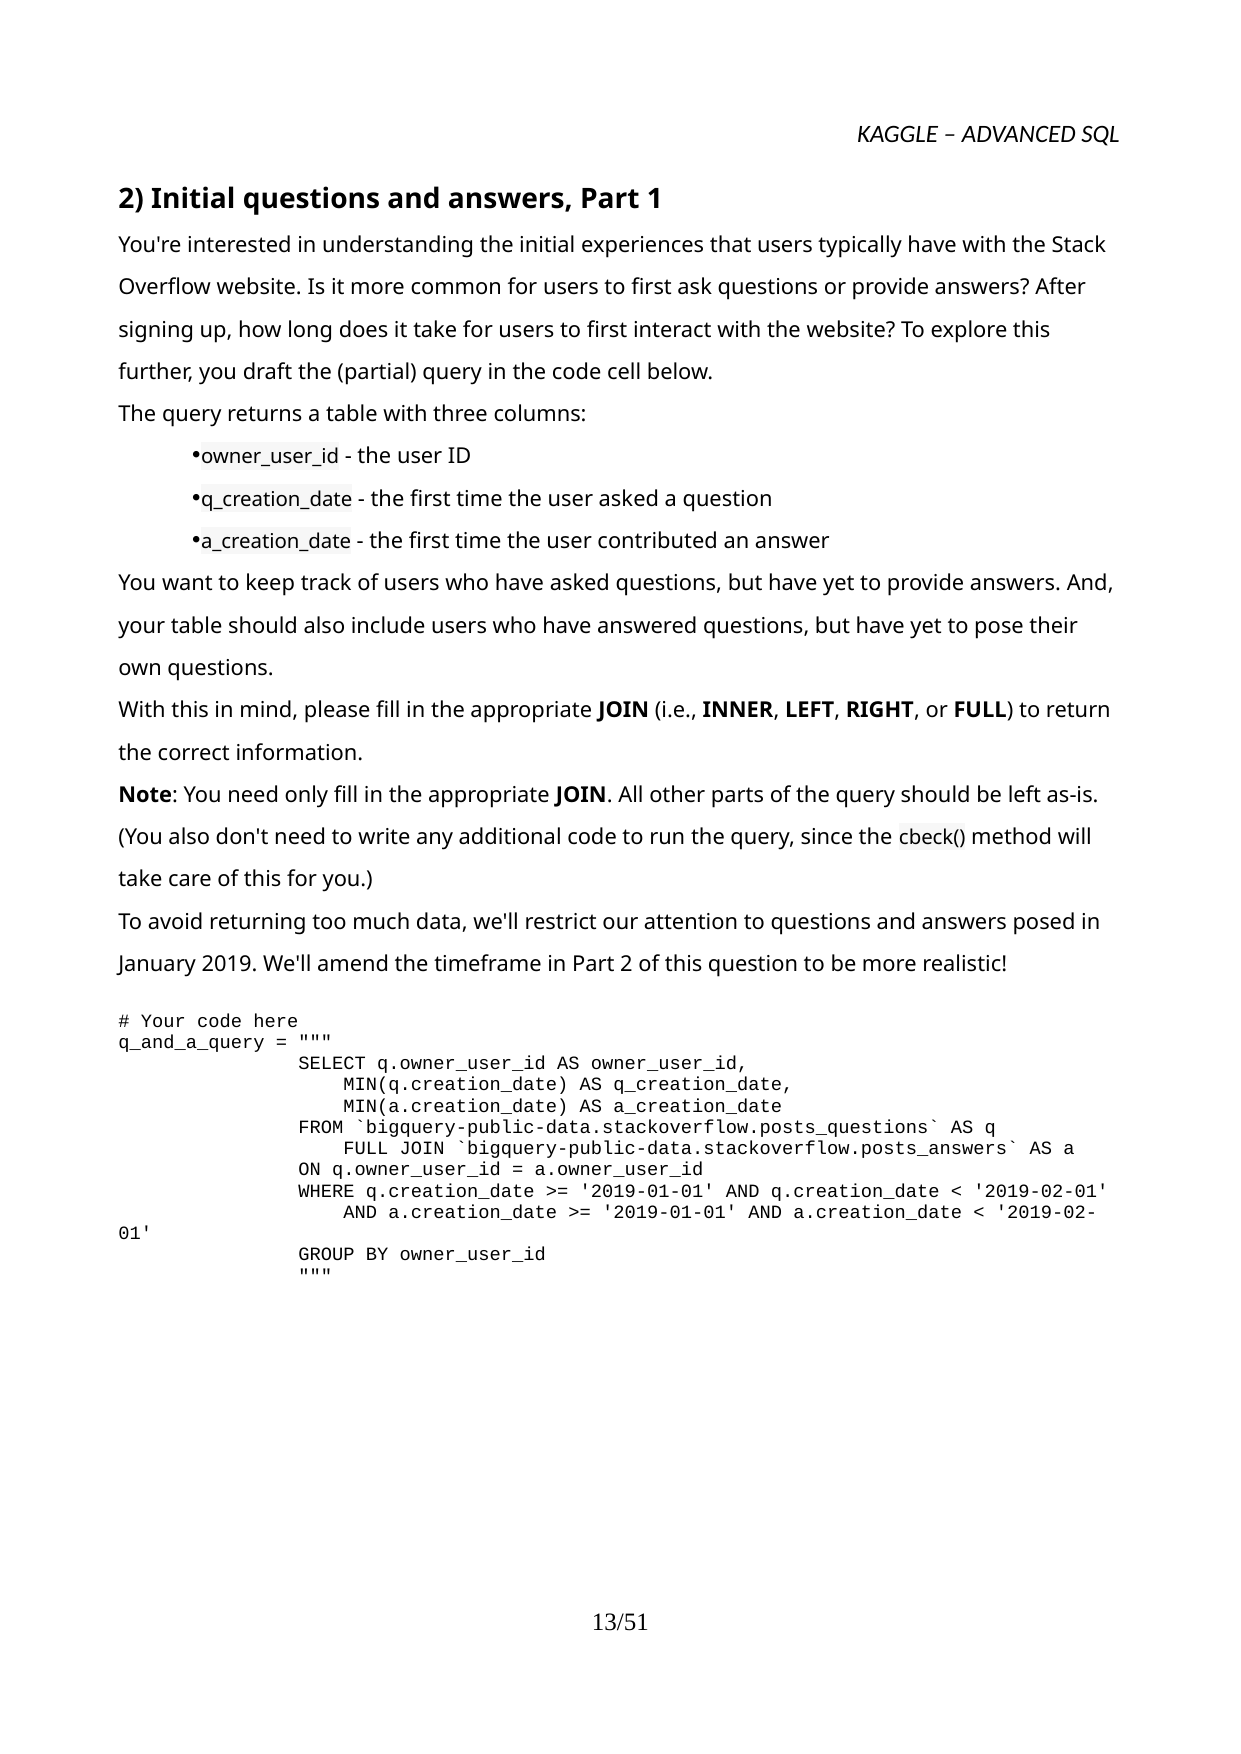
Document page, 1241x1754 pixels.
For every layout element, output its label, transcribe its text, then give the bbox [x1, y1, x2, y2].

list a_creation_date - the first time the user contributed an answer [118, 525, 1122, 555]
text ON q.owner_user_id = a.owner_user_id [118, 1160, 1122, 1181]
text Note: You need only fill in the appropriate JOIN. All other parts of the query should be left as-is. (You also don't need to write any additional code to run the query, since the cbeck() method will take care of this for you.) [118, 779, 1122, 893]
text AND a.creation_date >= '2019-01-01' AND a.creation_date < '2019-02-01' [118, 1203, 1122, 1245]
text # Your code here [118, 1011, 1122, 1033]
list q_creation_date - the first time the user asked a question [118, 483, 1122, 512]
text The query returns a table with three columns: [118, 398, 1122, 428]
text SELECT q.owner_user_id AS owner_user_id, [118, 1054, 1122, 1075]
list owner_user_id - the user ID [118, 440, 1122, 470]
text You're interested in understanding the initial experiences that users typically have with the Stack Overflow website. Is it more common for users to first ask questions or provide answers? After signing up, how long does it take for users to first interact with the website? To explore this further, you draft the (partial) query in the code cell below. [118, 229, 1122, 386]
text WHERE q.creation_date >= '2019-01-01' AND q.creation_date < '2019-02-01' [118, 1181, 1122, 1203]
text MIN(q.creation_date) AS q_creation_date, [118, 1075, 1122, 1096]
text """ [118, 1266, 1122, 1288]
subtitle 2) Initial questions and answers, Part 1 [118, 178, 1122, 216]
text To avoid returning too much data, we'll restrict our attention to questions and answers posed in January 2019. We'll amend the timeframe in Part 2 of this question to be more realistic! [118, 906, 1122, 978]
text MIN(a.creation_date) AS a_creation_date [118, 1096, 1122, 1118]
text FULL JOIN `bigquery-public-data.stackoverflow.posts_answers` AS a [118, 1139, 1122, 1160]
text GROUP BY owner_user_id [118, 1245, 1122, 1266]
text With this in mind, please fill in the appropriate JOIN (i.e., INNER, LEFT, RIGHT, or FULL) to return the correct information. [118, 694, 1122, 766]
text FROM `bigquery-public-data.stackoverflow.posts_questions` AS q [118, 1118, 1122, 1139]
text q_and_a_query = """ [118, 1033, 1122, 1054]
text You want to keep track of users who have asked questions, but have yet to provide answers. And, your table should also include users who have answered questions, but have yet to pose their own questions. [118, 567, 1122, 682]
